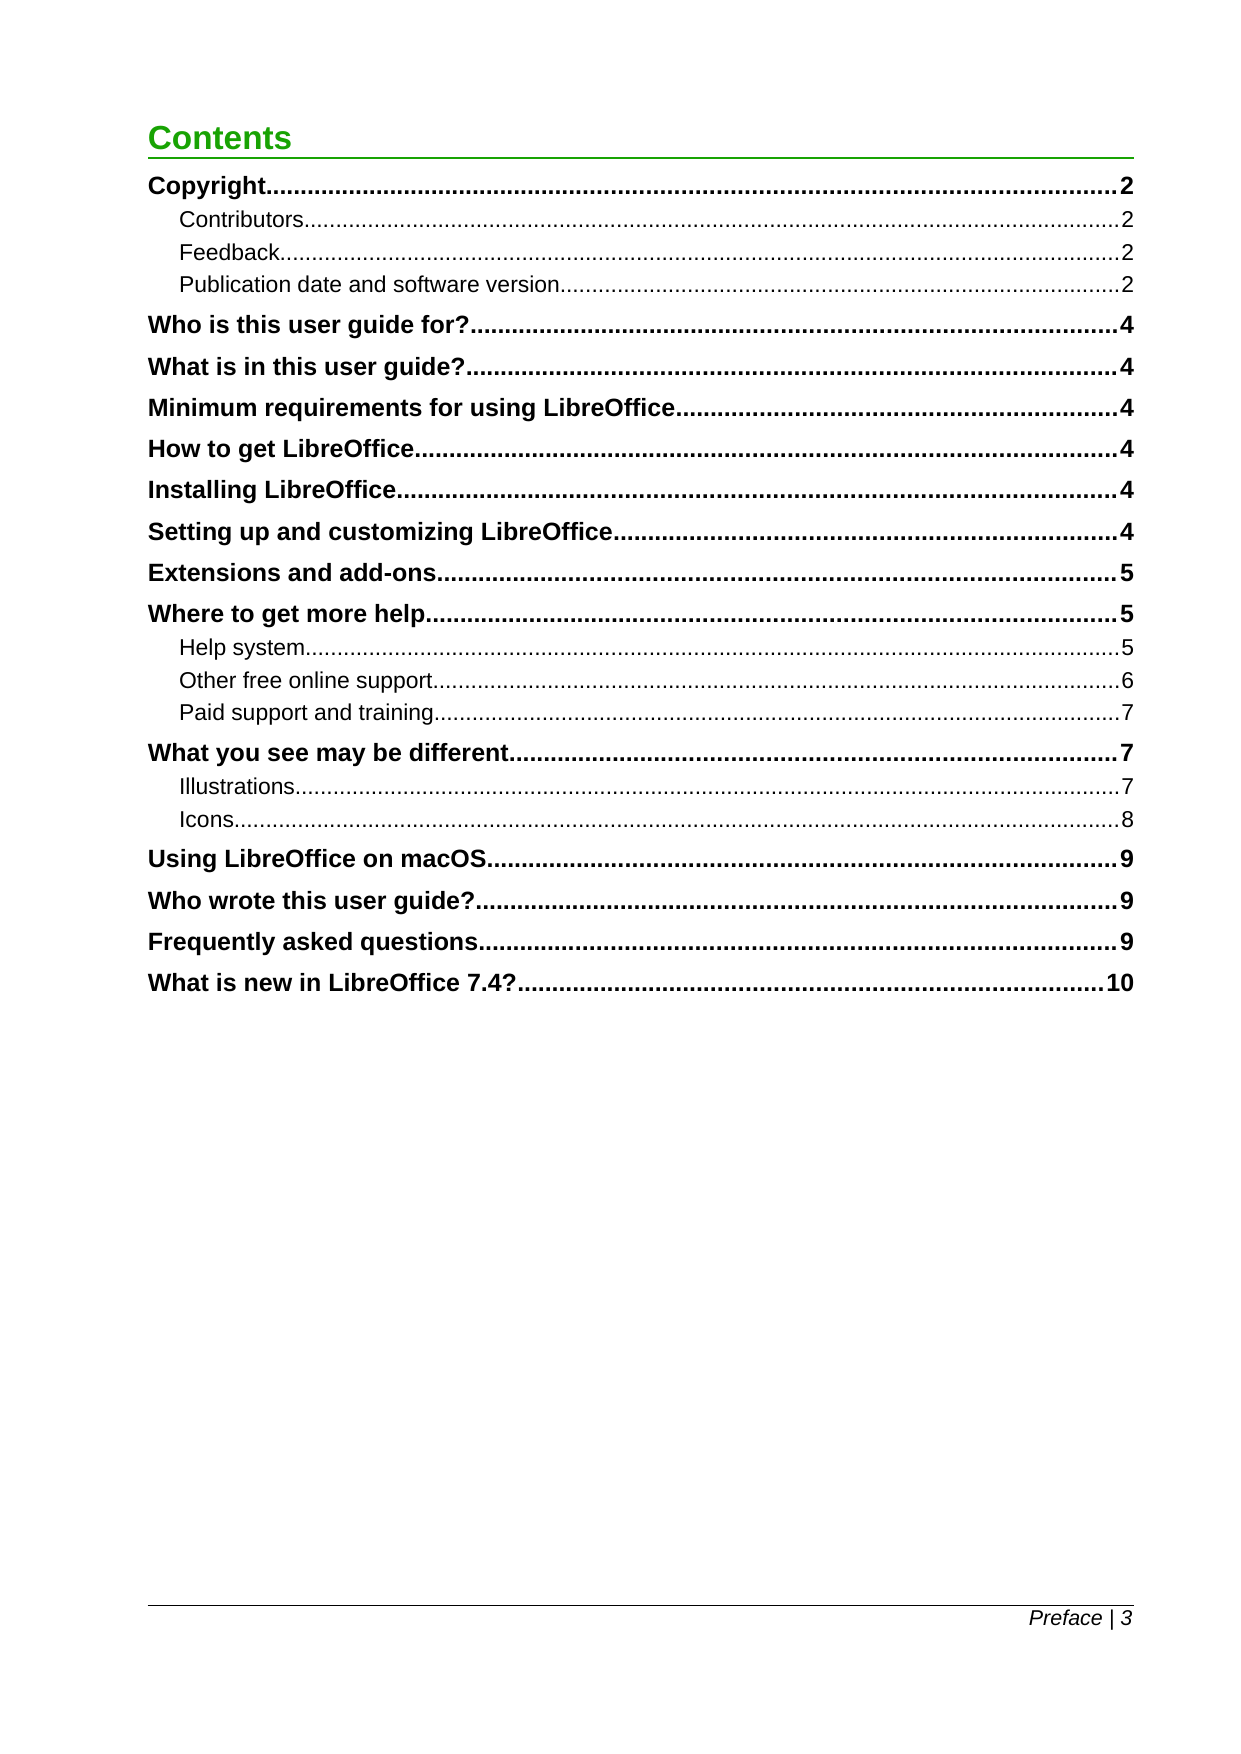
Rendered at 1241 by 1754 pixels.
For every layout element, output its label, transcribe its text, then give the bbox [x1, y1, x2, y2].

text How to get LibreOffice 4 [148, 434, 1134, 463]
text Installing LibreOffice 4 [148, 475, 1134, 504]
text Feedback 2 [179, 239, 1134, 265]
text What is in this user guide? 4 [148, 351, 1134, 380]
text Using LibreOffice on macOS 9 [148, 844, 1134, 873]
text Copyright 2 [148, 171, 1134, 200]
text Contributors 2 [179, 206, 1134, 232]
text What you see may be different 7 [148, 738, 1134, 767]
text Extensions and add-ons 5 [148, 558, 1134, 586]
text Publication date and software version 2 [179, 271, 1134, 298]
text Minimum requirements for using LibreOffice 4 [148, 393, 1134, 421]
text Other free online support 6 [179, 667, 1134, 693]
text Where to get more help 5 [148, 599, 1134, 628]
text Paid support and training 7 [179, 699, 1134, 726]
text Illustrations 7 [179, 773, 1134, 799]
text What is new in LibreOffice 7.4? 10 [148, 968, 1134, 997]
text Who is this user guide for? 4 [148, 310, 1134, 339]
text Help system 5 [179, 634, 1134, 660]
text Frequently asked questions 9 [148, 927, 1134, 956]
text Who wrote this user guide? 9 [148, 886, 1134, 914]
subtitle Contents [148, 118, 1134, 157]
text Setting up and customizing LibreOffice 4 [148, 516, 1134, 545]
text Icons 8 [179, 806, 1134, 832]
